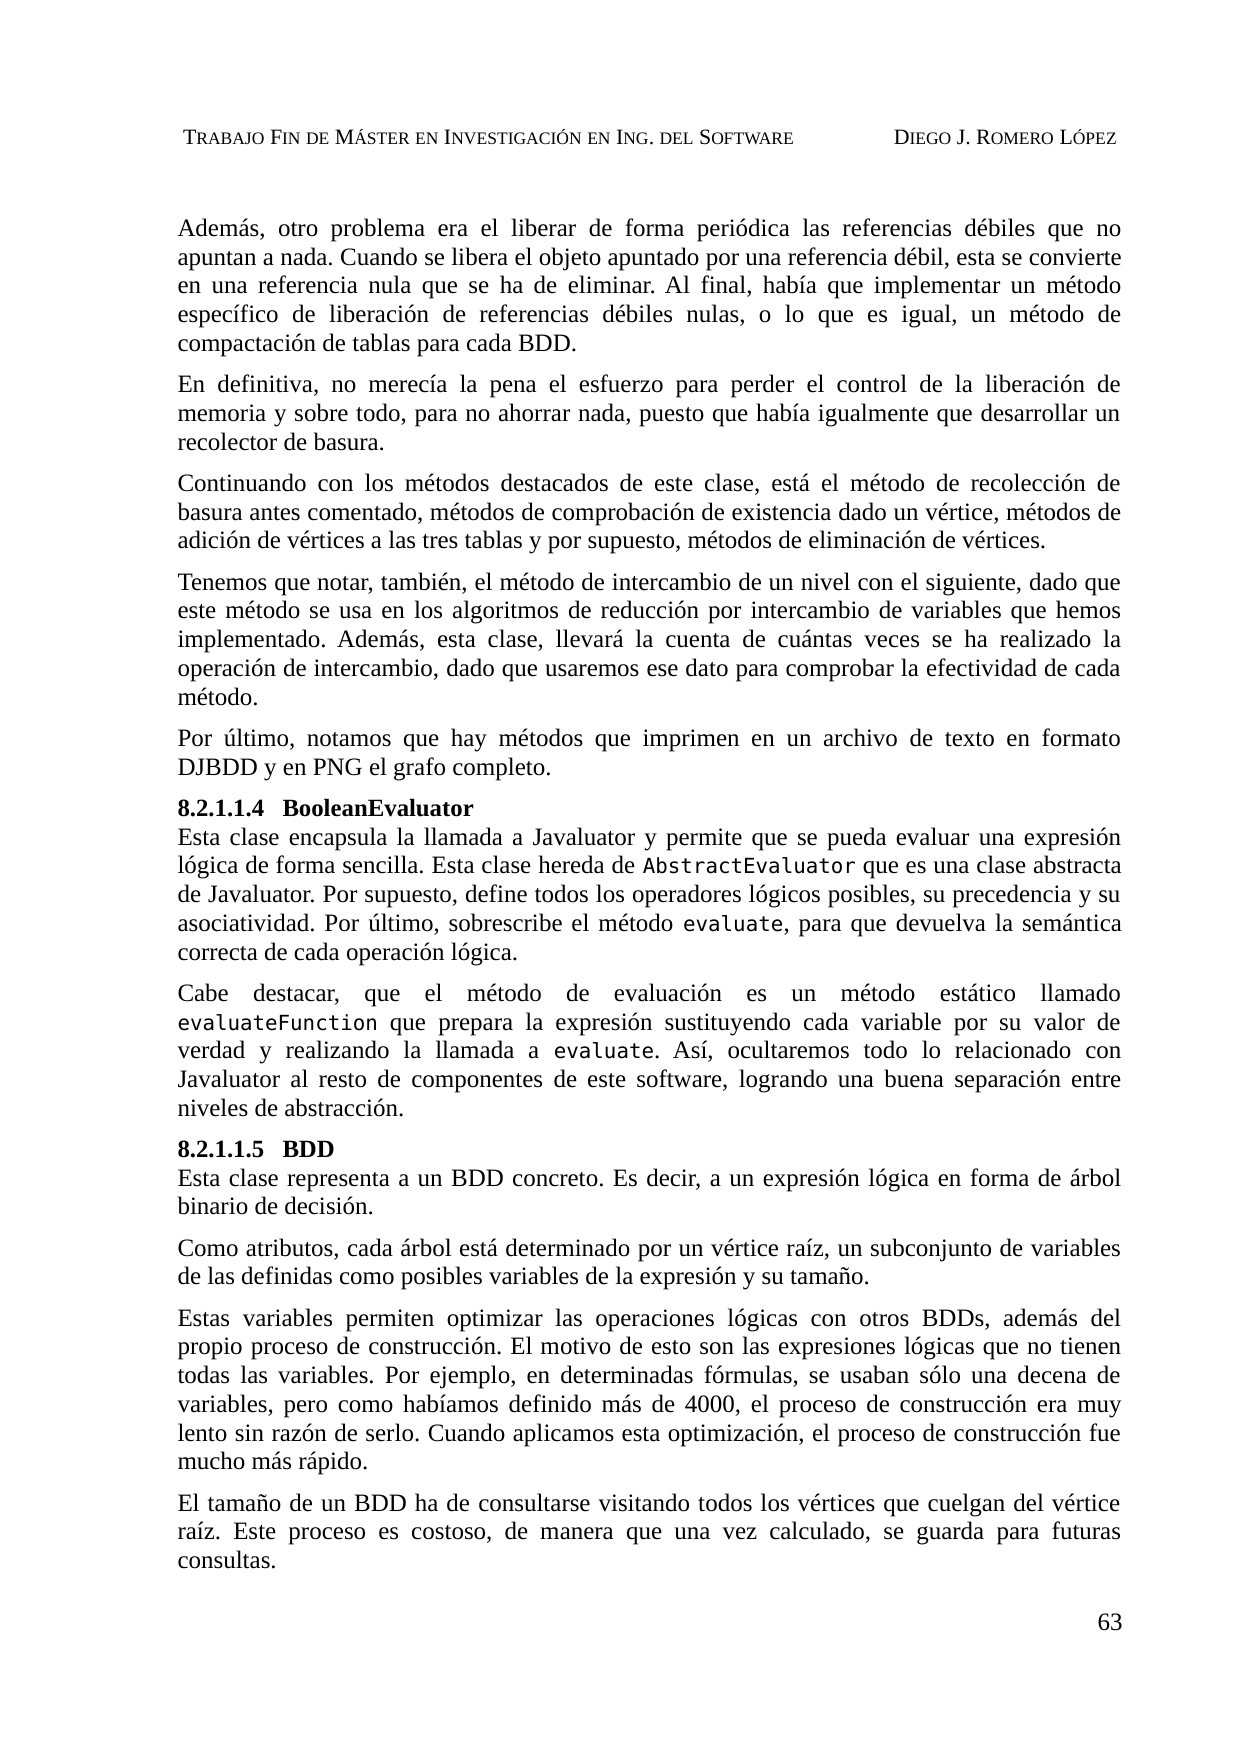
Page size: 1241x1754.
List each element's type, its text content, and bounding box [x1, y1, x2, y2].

text Esta clase encapsula la llamada a Javaluator y permite que se pueda evaluar una expresión lógica de forma sencilla. Esta clase hereda de AbstractEvaluator que es una clase abstracta de Javaluator. Por supuesto, define todos los operadores lógicos posibles, su precedencia y su asociatividad. Por último, sobrescribe el método evaluate, para que devuelva la semántica correcta de cada operación lógica. [177, 822, 1122, 965]
text En definitiva, no merecía la pena el esfuerzo para perder el control de la liberación de memoria y sobre todo, para no ahorrar nada, puesto que había igualmente que desarrollar un recolector de basura. [177, 369, 1122, 456]
text Continuando con los métodos destacados de este clase, está el método de recolección de basura antes comentado, métodos de comprobación de existencia dado un vértice, métodos de adición de vértices a las tres tablas y por supuesto, métodos de eliminación de vértices. [177, 468, 1122, 554]
subtitle BooleanEvaluator [177, 793, 1122, 822]
subtitle BDD [177, 1134, 1122, 1163]
text Como atributos, cada árbol está determinado por un vértice raíz, un subconjunto de variables de las definidas como posibles variables de la expresión y su tamaño. [177, 1233, 1122, 1290]
text Cabe destacar, que el método de evaluación es un método estático llamado evaluateFunction que prepara la expresión sustituyendo cada variable por su valor de verdad y realizando la llamada a evaluate. Así, ocultaremos todo lo relacionado con Javaluator al resto de componentes de este software, logrando una buena separación entre niveles de abstracción. [177, 978, 1122, 1122]
text Por último, notamos que hay métodos que imprimen en un archivo de texto en formato DJBDD y en PNG el grafo completo. [177, 723, 1122, 781]
text El tamaño de un BDD ha de consultarse visitando todos los vértices que cuelgan del vértice raíz. Este proceso es costoso, de manera que una vez calculado, se guarda para futuras consultas. [177, 1488, 1122, 1574]
text Estas variables permiten optimizar las operaciones lógicas con otros BDDs, además del propio proceso de construcción. El motivo de esto son las expresiones lógicas que no tienen todas las variables. Por ejemplo, en determinadas fórmulas, se usaban sólo una decena de variables, pero como habíamos definido más de 4000, el proceso de construcción era muy lento sin razón de serlo. Cuando aplicamos esta optimización, el proceso de construcción fue mucho más rápido. [177, 1303, 1122, 1475]
text Esta clase representa a un BDD concreto. Es decir, a un expresión lógica en forma de árbol binario de decisión. [177, 1163, 1122, 1220]
text Además, otro problema era el liberar de forma periódica las referencias débiles que no apuntan a nada. Cuando se libera el objeto apuntado por una referencia débil, esta se convierte en una referencia nula que se ha de eliminar. Al final, había que implementar un método específico de liberación de referencias débiles nulas, o lo que es igual, un método de compactación de tablas para cada BDD. [177, 213, 1122, 357]
text Tenemos que notar, también, el método de intercambio de un nivel con el siguiente, dado que este método se usa en los algoritmos de reducción por intercambio de variables que hemos implementado. Además, esta clase, llevará la cuenta de cuántas veces se ha realizado la operación de intercambio, dado que usaremos ese dato para comprobar la efectividad de cada método. [177, 567, 1122, 711]
